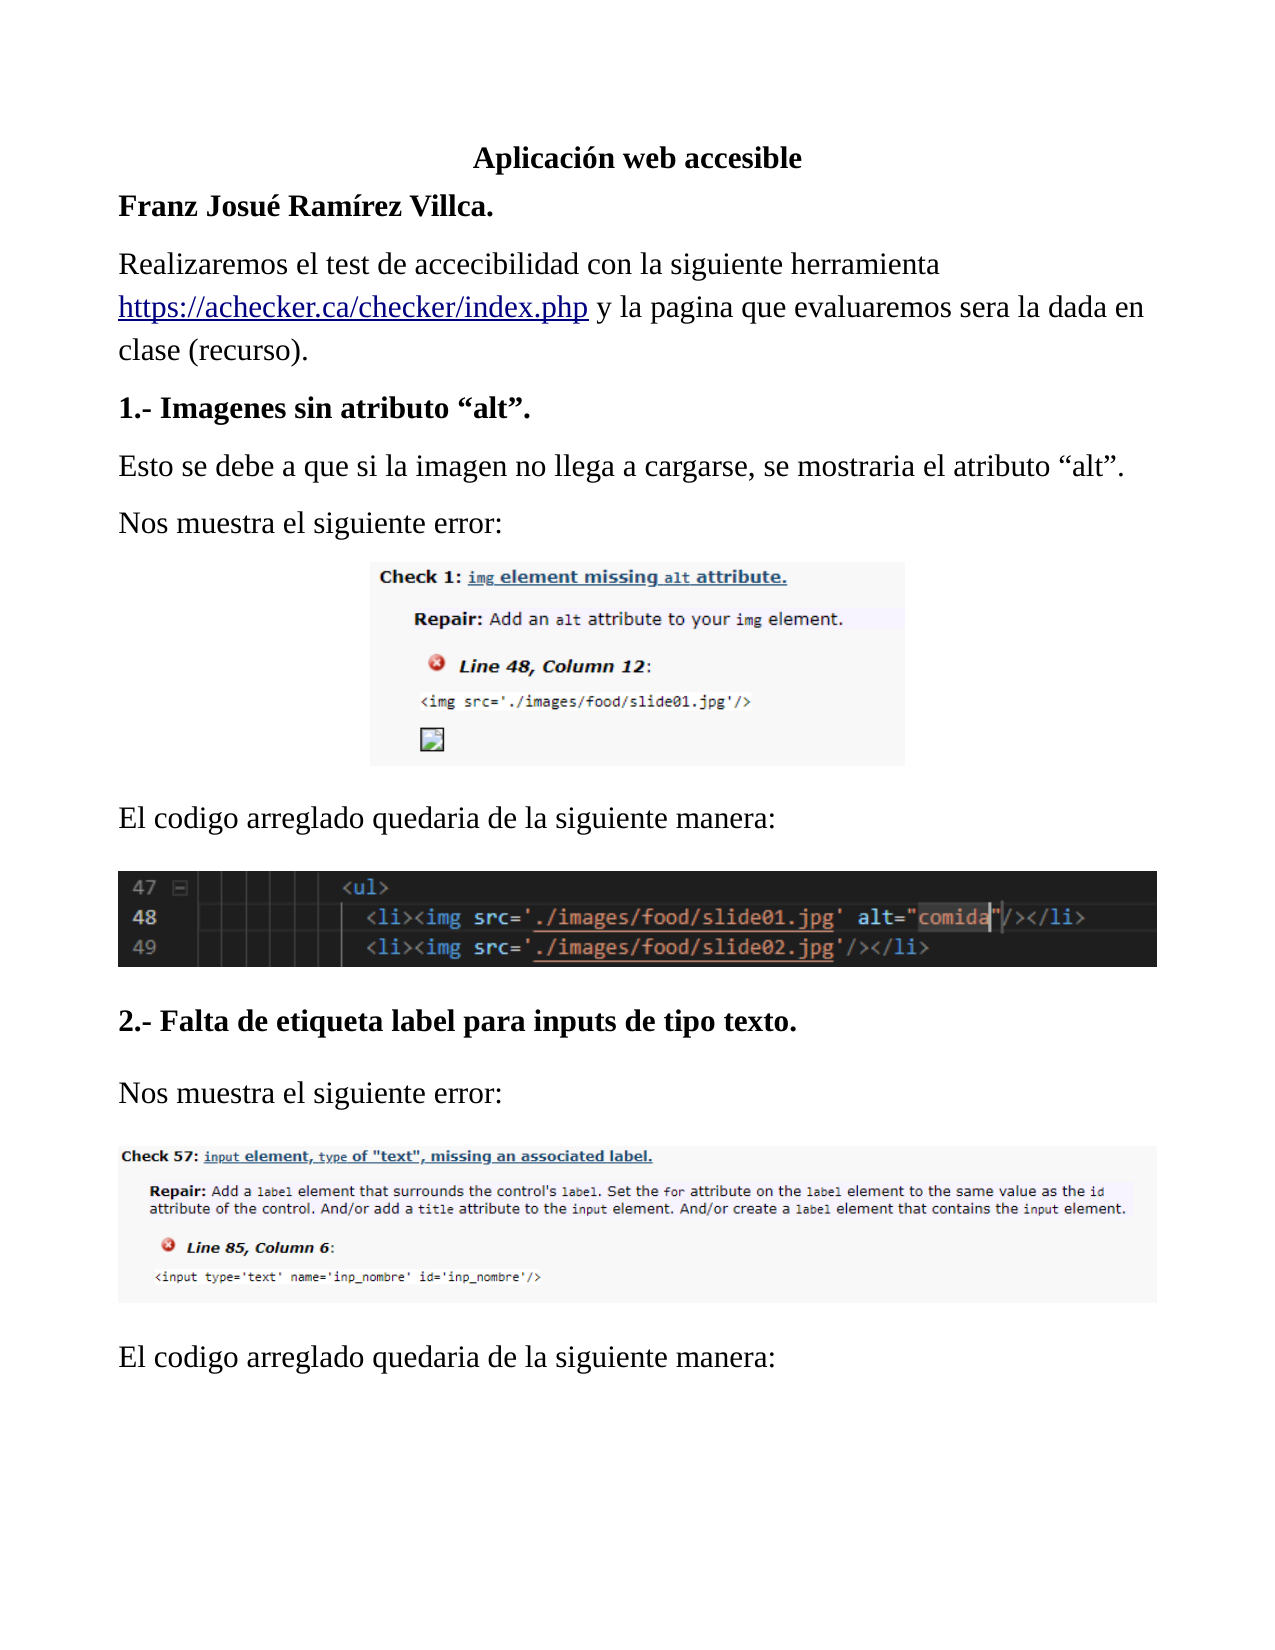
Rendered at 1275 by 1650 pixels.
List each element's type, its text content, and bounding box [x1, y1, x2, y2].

picture [118, 1146, 1157, 1303]
subtitle Aplicación web accesible [118, 139, 1157, 175]
text Nos muestra el siguiente error: [118, 504, 1157, 540]
picture [118, 871, 1157, 967]
picture [369, 562, 905, 766]
text 1.- Imagenes sin atributo “alt”. [118, 389, 1157, 425]
text Realizaremos el test de accecibilidad con la siguiente herramienta https://achecker.ca/checker/index.php y la pagina que evaluaremos sera la dada en clase (recurso). [118, 245, 1157, 367]
text El codigo arreglado quedaria de la siguiente manera: [118, 799, 1157, 836]
text Esto se debe a que si la imagen no llega a cargarse, se mostraria el atributo “alt”. [118, 447, 1157, 483]
text Franz Josué Ramírez Villca. [118, 187, 1157, 223]
text Nos muestra el siguiente error: [118, 1074, 1157, 1110]
text 2.- Falta de etiqueta label para inputs de tipo texto. [118, 1002, 1157, 1038]
text El codigo arreglado quedaria de la siguiente manera: [118, 1338, 1157, 1374]
